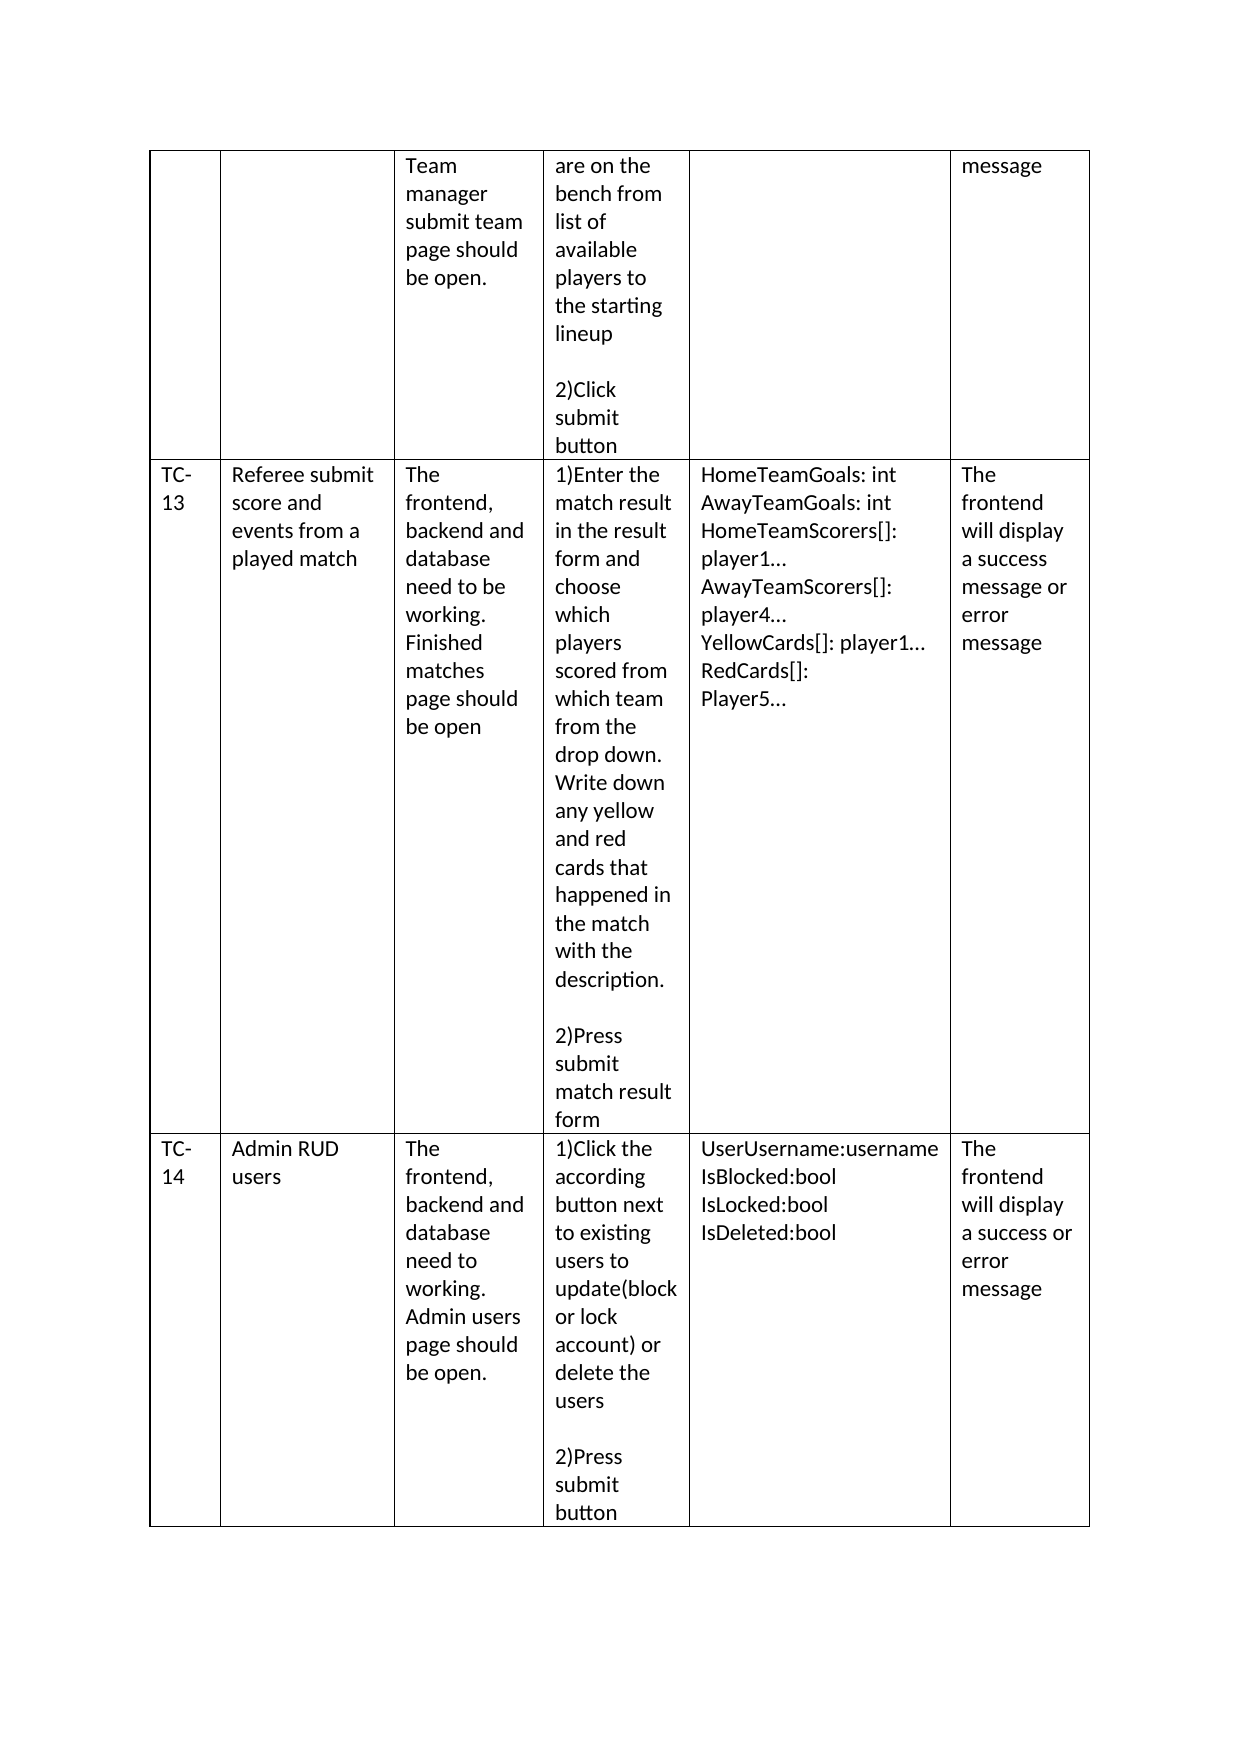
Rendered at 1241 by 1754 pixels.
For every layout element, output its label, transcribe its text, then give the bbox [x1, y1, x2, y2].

table_cell Referee submit score and events from a played match [221, 460, 394, 1133]
table_cell TC-13 [151, 460, 220, 1133]
table_cell [221, 151, 394, 459]
table_cell [151, 151, 220, 459]
table_cell are on the bench from list of available players to the starting lineup 2)Click submit button [544, 151, 689, 459]
table_cell UserUsername:username IsBlocked:bool IsLocked:bool IsDeleted:bool [690, 1134, 950, 1526]
table_cell The frontend will display a success message or error message [951, 460, 1089, 1133]
table_cell 1)Click the according button next to existing users to update(block or lock account) or delete the users 2)Press submit button [544, 1134, 689, 1526]
table_cell The frontend will display a success or error message [951, 1134, 1089, 1526]
table_cell 1)Enter the match result in the result form and choose which players scored from which team from the drop down. Write down any yellow and red cards that happened in the match with the description. 2)Press submit match result form [544, 460, 689, 1133]
table_cell The frontend, backend and database need to working. Admin users page should be open. [395, 1134, 543, 1526]
table_cell [690, 151, 950, 459]
table_cell Admin RUD users [221, 1134, 394, 1526]
table_cell Team manager submit team page should be open. [395, 151, 543, 459]
table_cell TC-14 [151, 1134, 220, 1526]
table_cell HomeTeamGoals: int AwayTeamGoals: int HomeTeamScorers[]: player1… AwayTeamScorers[]: player4… YellowCards[]: player1… RedCards[]: Player5… [690, 460, 950, 1133]
table_cell The frontend, backend and database need to be working. Finished matches page should be open [395, 460, 543, 1133]
table_cell message [951, 151, 1089, 459]
